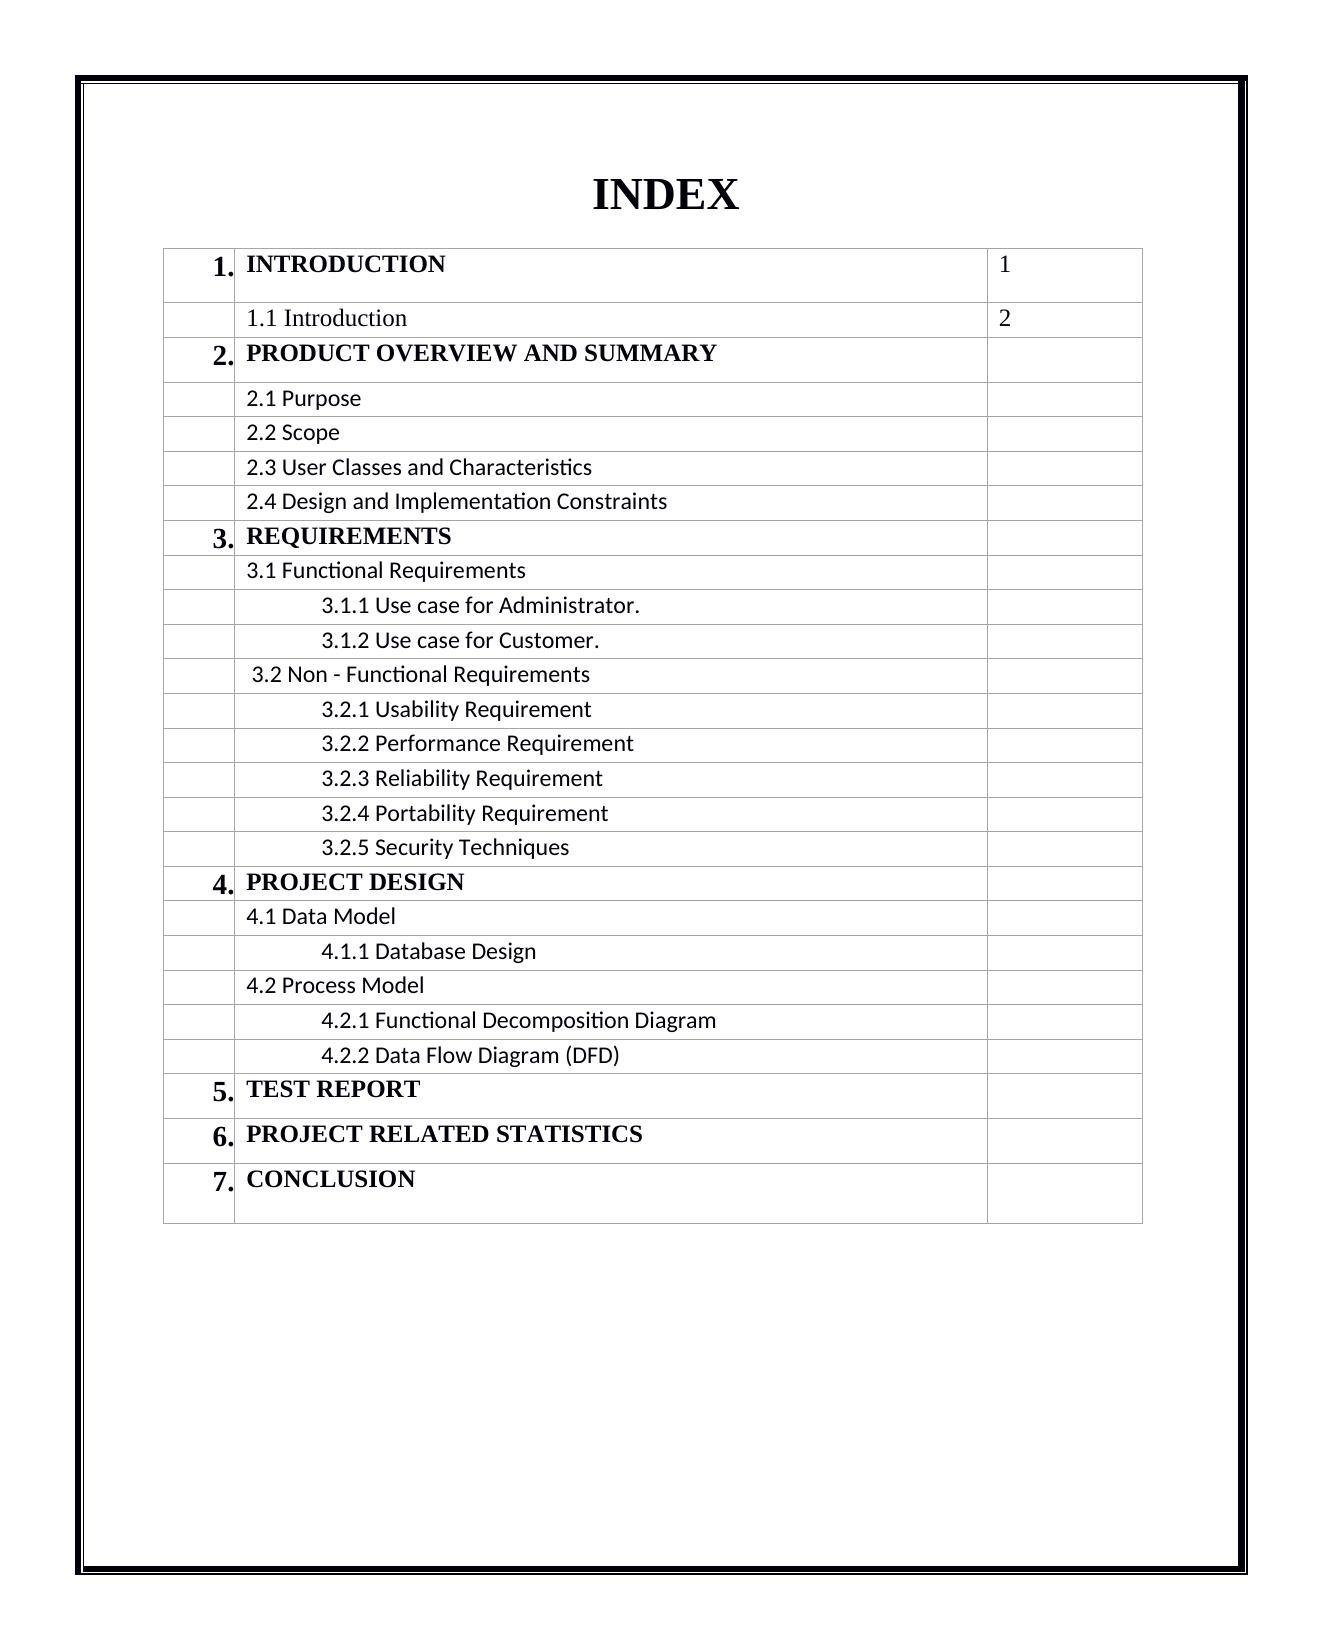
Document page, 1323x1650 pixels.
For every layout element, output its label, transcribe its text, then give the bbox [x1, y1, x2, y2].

table_cell [164, 729, 234, 762]
table_cell [988, 1164, 1142, 1223]
table_cell [988, 338, 1142, 382]
table_cell 2 [988, 303, 1142, 337]
table_cell [988, 694, 1142, 727]
table_cell [164, 1005, 234, 1039]
table_cell 3.1.2 Use case for Customer. [235, 625, 987, 658]
table_cell [988, 901, 1142, 935]
table_cell [164, 1164, 234, 1223]
table_cell [988, 936, 1142, 969]
table_cell [164, 590, 234, 624]
table_cell [164, 1074, 234, 1118]
table_cell 3.2.1 Usability Requirement [235, 694, 987, 727]
table_cell [988, 832, 1142, 866]
table_cell [164, 1119, 234, 1163]
table_cell [164, 303, 234, 337]
table_cell [164, 556, 234, 589]
table_cell [988, 1119, 1142, 1163]
table_cell [164, 338, 234, 382]
table_cell 2.1 Purpose [235, 383, 987, 416]
table_cell 3.2.4 Portability Requirement [235, 798, 987, 831]
table_cell [988, 867, 1142, 900]
table_cell [164, 1040, 234, 1073]
table_cell 3.1.1 Use case for Administrator. [235, 590, 987, 624]
table_cell 3.2 Non - Functional Requirements [235, 659, 987, 693]
table_cell 3.1 Functional Requirements [235, 556, 987, 589]
table_cell [988, 486, 1142, 520]
table_cell [164, 901, 234, 935]
table_cell Product Overview and Summary [235, 338, 987, 382]
table_cell [164, 625, 234, 658]
table_cell [164, 521, 234, 554]
table_cell [164, 798, 234, 831]
table_cell [988, 1040, 1142, 1073]
table_cell CONCLUSION [235, 1164, 987, 1223]
table_cell [988, 521, 1142, 554]
table_cell [164, 417, 234, 451]
table_cell [988, 729, 1142, 762]
table_cell [988, 659, 1142, 693]
table_cell [164, 694, 234, 727]
table_cell 4.1 Data Model [235, 901, 987, 935]
table_cell 2.4 Design and Implementation Constraints [235, 486, 987, 520]
table_cell 4.1.1 Database Design [235, 936, 987, 969]
table_cell [164, 383, 234, 416]
table_cell 4.2.2 Data Flow Diagram (DFD) [235, 1040, 987, 1073]
table_cell [164, 867, 234, 900]
table_cell PROJECT RELATED STATISTICS [235, 1119, 987, 1163]
table_cell TEST REPORT [235, 1074, 987, 1118]
table_cell [164, 659, 234, 693]
table_cell [988, 452, 1142, 485]
table_cell [164, 763, 234, 797]
table_cell 2.2 Scope [235, 417, 987, 451]
table_cell [988, 417, 1142, 451]
table_cell 2.3 User Classes and Characteristics [235, 452, 987, 485]
table_header INTRODUCTION [235, 249, 987, 302]
table_cell [164, 971, 234, 1004]
table_cell [988, 590, 1142, 624]
table_cell [164, 832, 234, 866]
table_cell [164, 452, 234, 485]
table_header [164, 249, 234, 302]
table_cell PROJECT DESIGN [235, 867, 987, 900]
table_cell REQUIREMENTS [235, 521, 987, 554]
table_cell 3.2.3 Reliability Requirement [235, 763, 987, 797]
text INDEX [175, 167, 1156, 219]
table_cell 4.2 Process Model [235, 971, 987, 1004]
table_cell [988, 383, 1142, 416]
table_cell 3.2.2 Performance Requirement [235, 729, 987, 762]
table_cell [988, 556, 1142, 589]
table_cell [988, 1005, 1142, 1039]
table_cell [164, 486, 234, 520]
table_cell [988, 798, 1142, 831]
table_cell [988, 763, 1142, 797]
table_cell 4.2.1 Functional Decomposition Diagram [235, 1005, 987, 1039]
table_cell [988, 1074, 1142, 1118]
table_cell [988, 971, 1142, 1004]
table_cell [164, 936, 234, 969]
table_header 1 [988, 249, 1142, 302]
table_cell 3.2.5 Security Techniques [235, 832, 987, 866]
table_cell 1.1 Introduction [235, 303, 987, 337]
table_cell [988, 625, 1142, 658]
